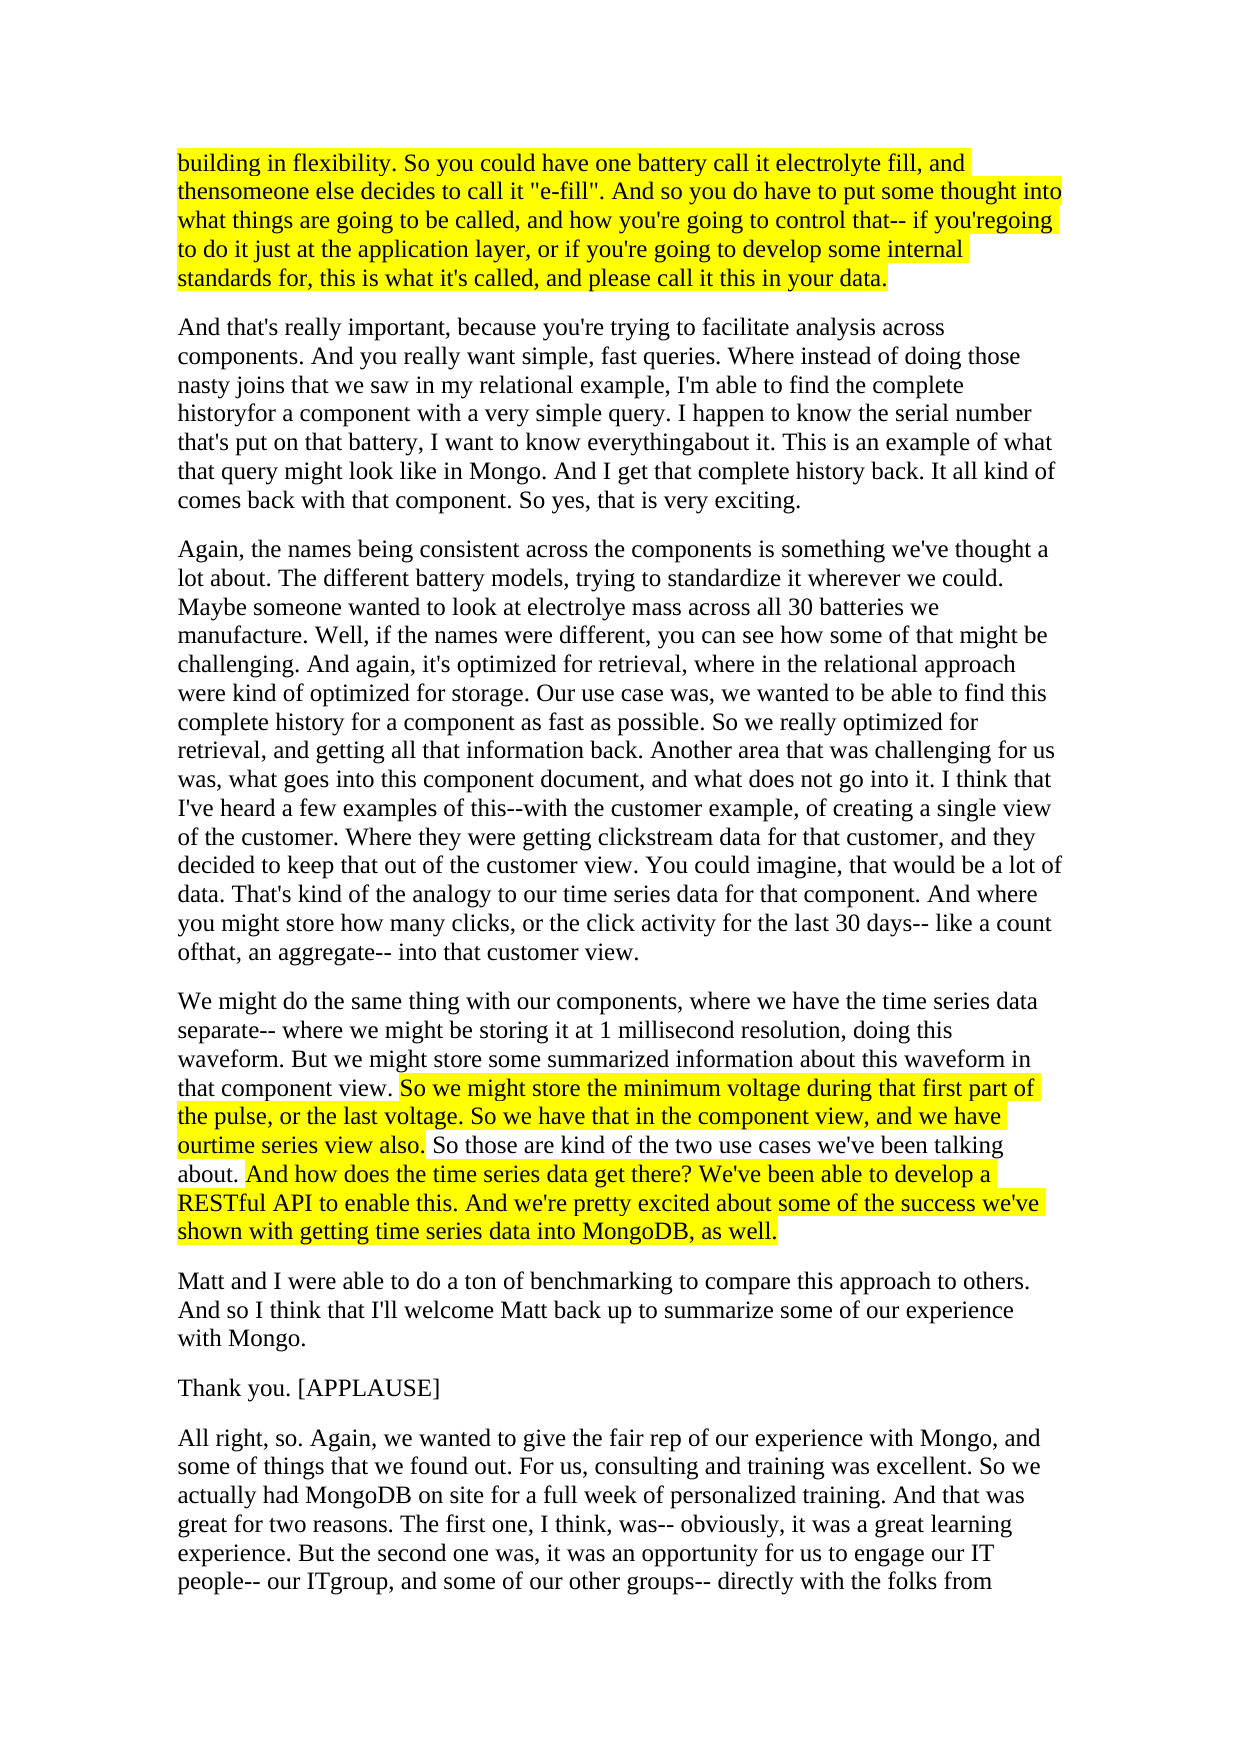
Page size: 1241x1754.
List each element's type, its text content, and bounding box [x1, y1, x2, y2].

text Matt and I were able to do a ton of benchmarking to compare this approach to others. And so I think that I'll welcome Matt back up to summarize some of our experience with Mongo. [177, 1266, 1063, 1352]
text building in flexibility. So you could have one battery call it electrolyte fill, and thensomeone else decides to call it "e-fill". And so you do have to put some thought into what things are going to be called, and how you're going to control that-- if you'regoing to do it just at the application layer, or if you're going to develop some internal standards for, this is what it's called, and please call it this in your data. [177, 148, 1063, 291]
text Again, the names being consistent across the components is something we've thought a lot about. The different battery models, trying to standardize it wherever we could. Maybe someone wanted to look at electrolye mass across all 30 batteries we manufacture. Well, if the names were different, you can see how some of that might be challenging. And again, it's optimized for retrieval, where in the relational approach were kind of optimized for storage. Our use case was, we wanted to be able to find this complete history for a component as fast as possible. So we really optimized for retrieval, and getting all that information back. Another area that was challenging for us was, what goes into this component document, and what does not go into it. I think that I've heard a few examples of this--with the customer example, of creating a single view of the customer. Where they were getting clickstream data for that customer, and they decided to keep that out of the customer view. You could imagine, that would be a lot of data. That's kind of the analogy to our time series data for that component. And where you might store how many clicks, or the click activity for the last 30 days-- like a count ofthat, an aggregate-- into that customer view. [177, 534, 1063, 966]
text All right, so. Again, we wanted to give the fair rep of our experience with Mongo, and some of things that we found out. For us, consulting and training was excellent. So we actually had MongoDB on site for a full week of personalized training. And that was great for two reasons. The first one, I think, was-- obviously, it was a great learning experience. But the second one was, it was an opportunity for us to engage our IT people-- our ITgroup, and some of our other groups-- directly with the folks from [177, 1423, 1063, 1595]
text We might do the same thing with our components, where we have the time series data separate-- where we might be storing it at 1 millisecond resolution, doing this waveform. But we might store some summarized information about this waveform in that component view. So we might store the minimum voltage during that first part of the pulse, or the last voltage. So we have that in the component view, and we have ourtime series view also. So those are kind of the two use cases we've been talking about. And how does the time series data get there? We've been able to develop a RESTful API to enable this. And we're pretty excited about some of the success we've shown with getting time series data into MongoDB, as well. [177, 986, 1063, 1245]
text Thank you. [APPLAUSE] [177, 1373, 1063, 1402]
text And that's really important, because you're trying to facilitate analysis across components. And you really want simple, fast queries. Where instead of doing those nasty joins that we saw in my relational example, I'm able to find the complete historyfor a component with a very simple query. I happen to know the serial number that's put on that battery, I want to know everythingabout it. This is an example of what that query might look like in Mongo. And I get that complete history back. It all kind of comes back with that component. So yes, that is very exciting. [177, 312, 1063, 513]
